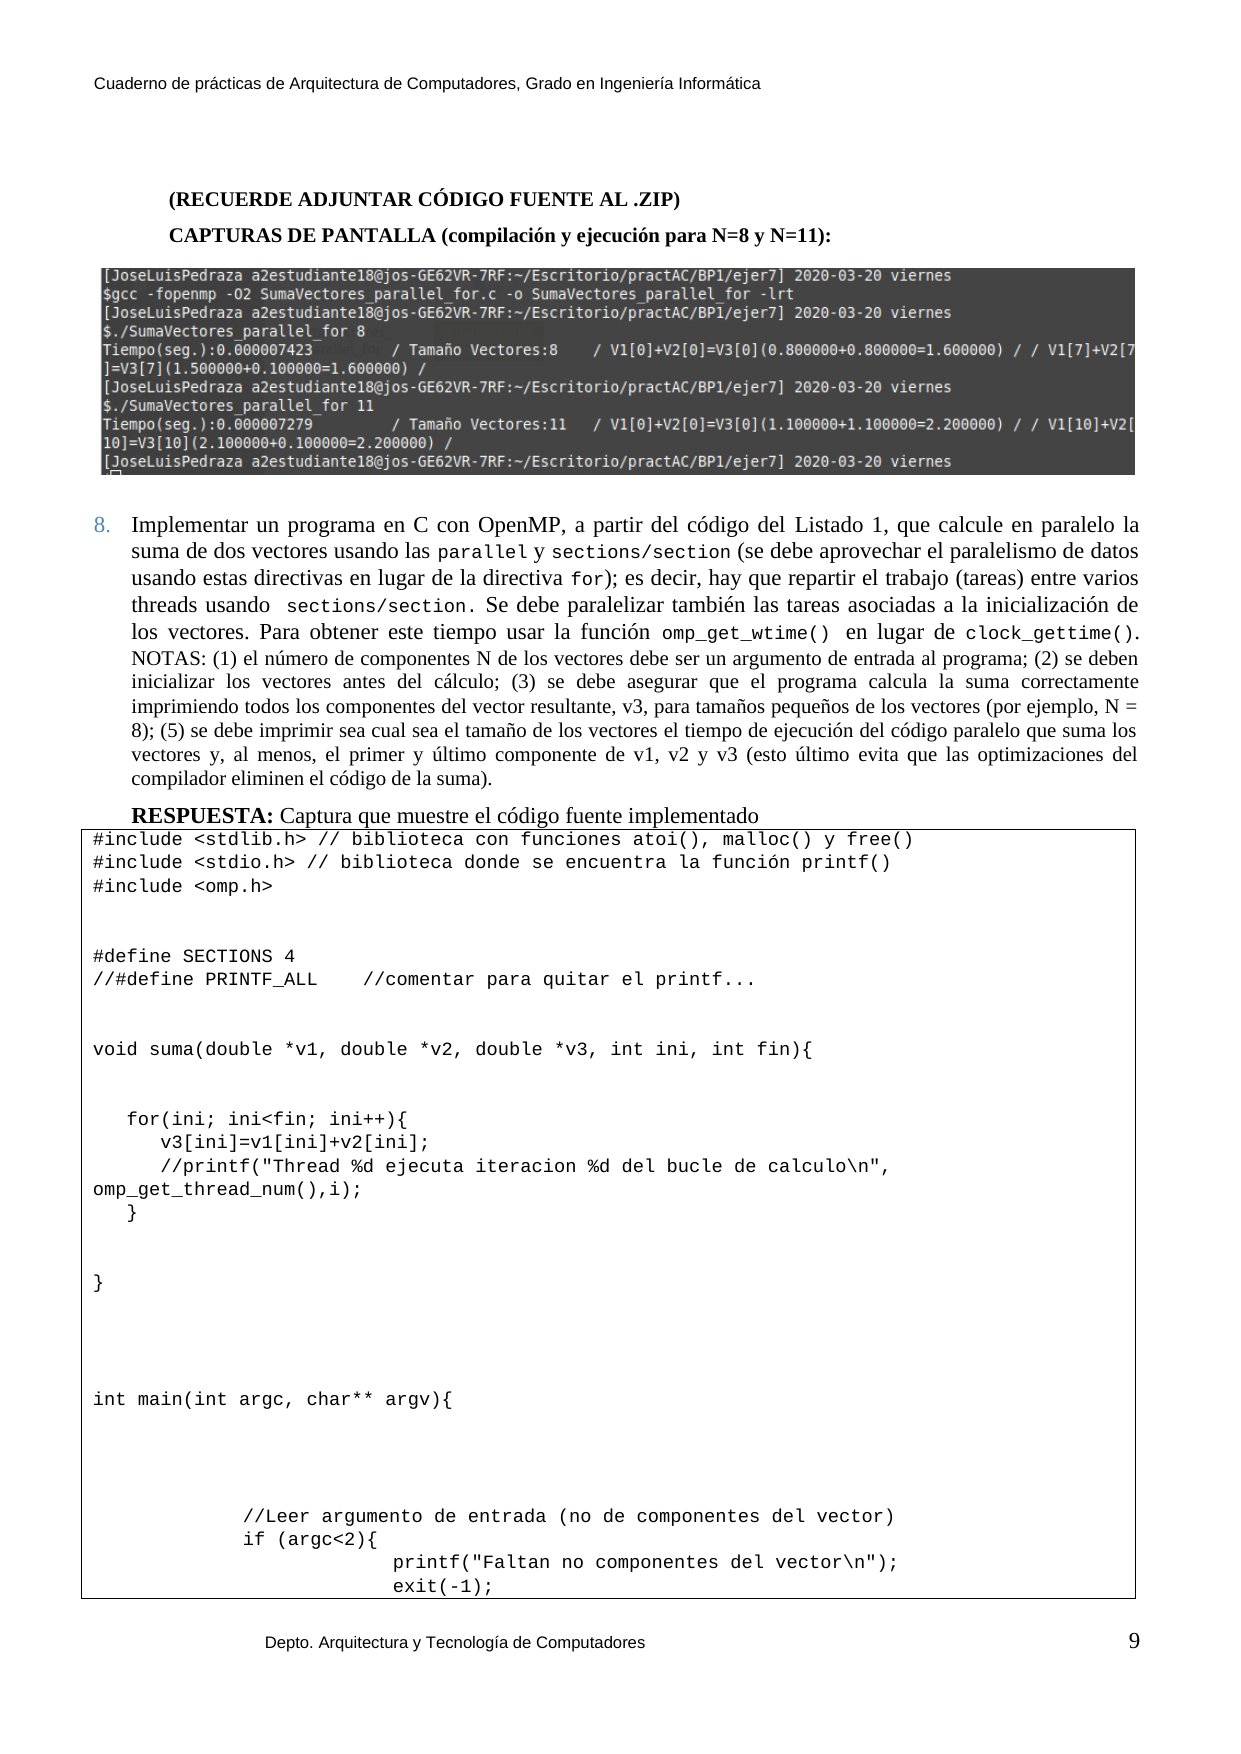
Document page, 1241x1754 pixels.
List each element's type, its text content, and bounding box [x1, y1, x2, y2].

table_header #include <stdlib.h> // biblioteca con funciones atoi(), malloc() y free() #include <stdio.h> // biblioteca donde se encuentra la función printf() #include <omp.h> #define SECTIONS 4 //#define PRINTF_ALL //comentar para quitar el printf... void suma(double *v1, double *v2, double *v3, int ini, int fin){ for(ini; ini<fin; ini++){ v3[ini]=v1[ini]+v2[ini]; //printf("Thread %d ejecuta iteracion %d del bucle de calculo\n", omp_get_thread_num(),i); } } int main(int argc, char** argv){ //Leer argumento de entrada (no de componentes del vector) if (argc<2){ printf("Faltan no componentes del vector\n"); exit(-1); [82, 830, 1135, 1598]
text (RECUERDE ADJUNTAR CÓDIGO FUENTE AL .ZIP) [169, 187, 1140, 211]
picture [1104, 268, 1135, 336]
text CAPTURAS DE PANTALLA (compilación y ejecución para N=8 y N=11): [169, 223, 1140, 247]
list Implementar un programa en C con OpenMP, a partir del código del Listado 1, que calcule en paralelo la suma de dos vectores usando las parallel y sections/section (se debe aprovechar el paralelismo de datos usando estas directivas en lugar de la directiva for); es decir, hay que repartir el trabajo (tareas) entre varios threads usando sections/section. Se debe paralelizar también las tareas asociadas a la inicialización de los vectores. Para obtener este tiempo usar la función omp_get_wtime() en lugar de clock_gettime(). NOTAS: (1) el número de componentes N de los vectores debe ser un argumento de entrada al programa; (2) se deben inicializar los vectores antes del cálculo; (3) se debe asegurar que el programa calcula la suma correctamente imprimiendo todos los componentes del vector resultante, v3, para tamaños pequeños de los vectores (por ejemplo, N = 8); (5) se debe imprimir sea cual sea el tamaño de los vectores el tiempo de ejecución del código paralelo que suma los vectores y, al menos, el primer y último componente de v1, v2 y v3 (esto último evita que las optimizaciones del compilador eliminen el código de la suma). [94, 511, 1140, 790]
text RESPUESTA: Captura que muestre el código fuente implementado [131, 802, 1140, 829]
